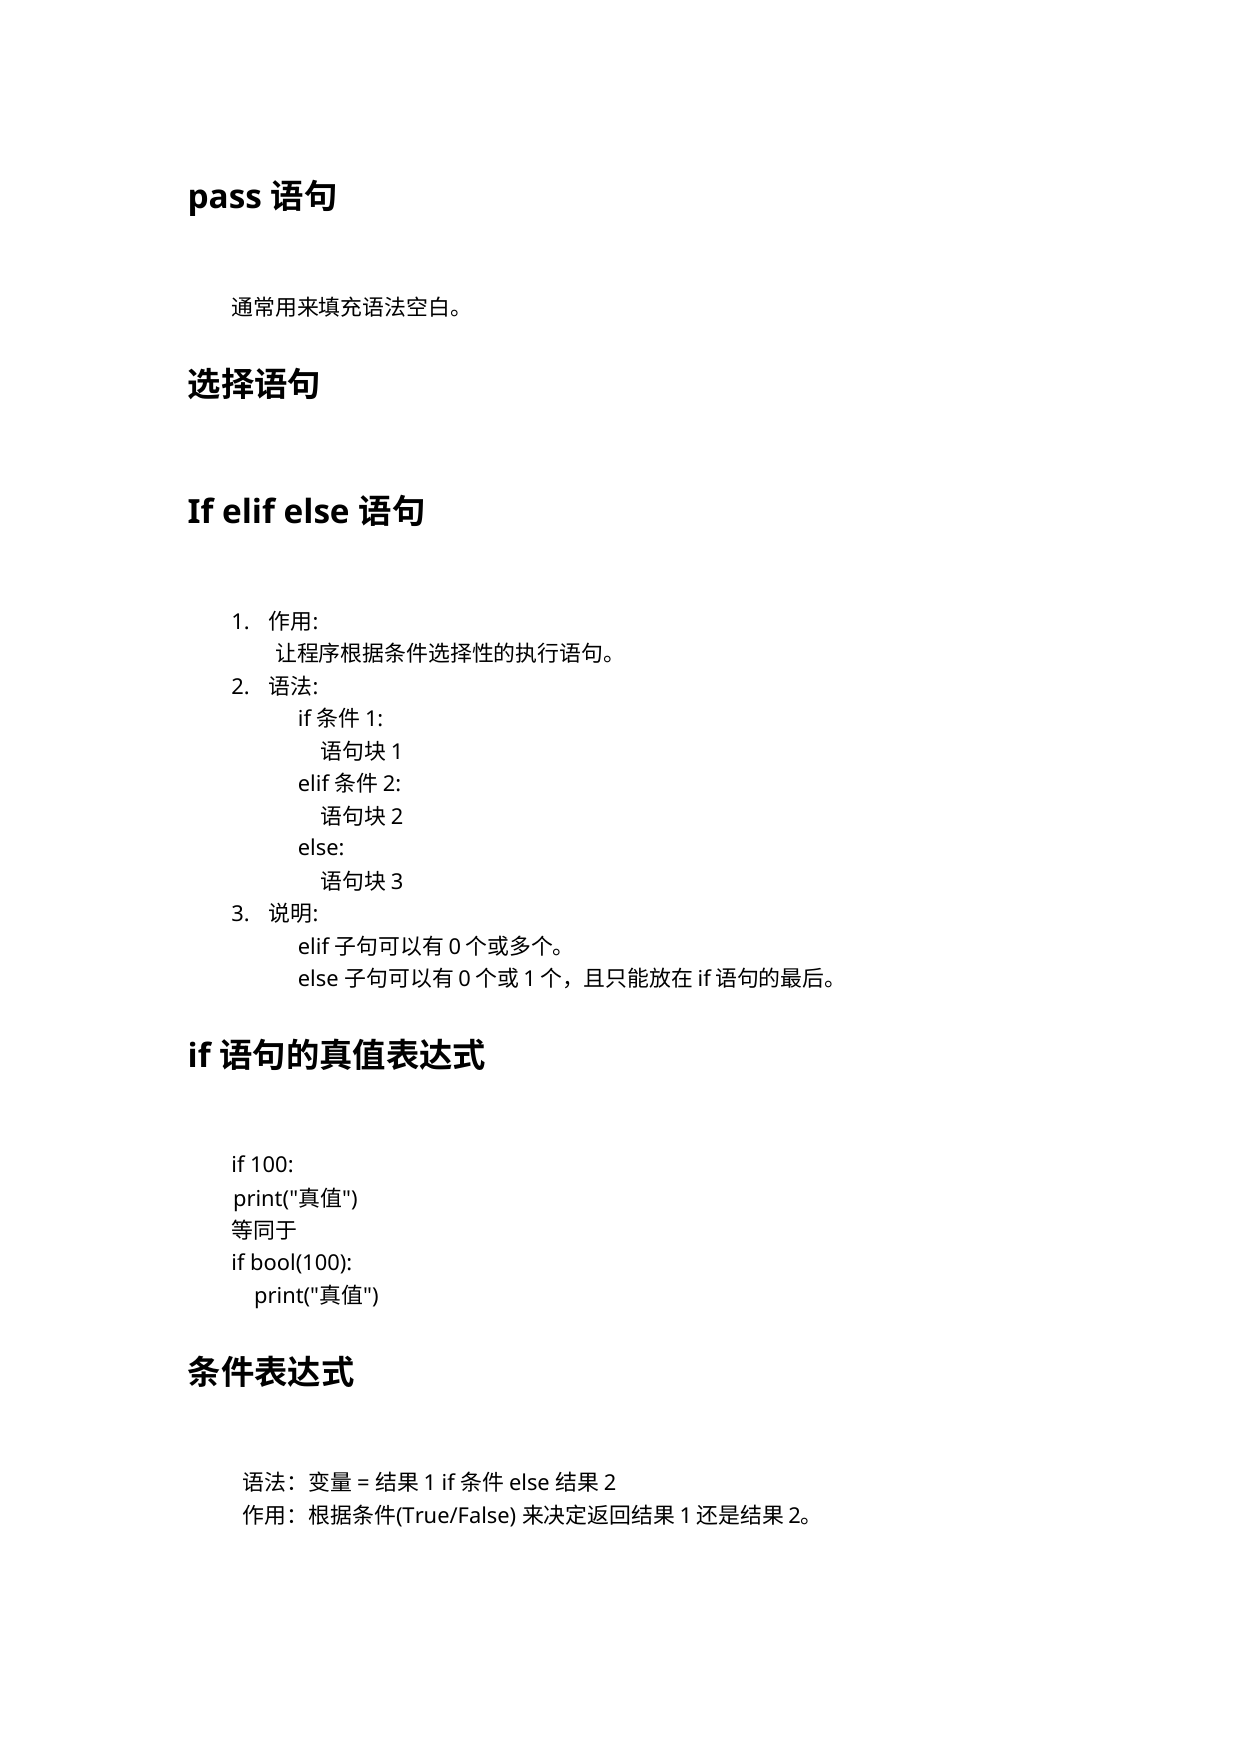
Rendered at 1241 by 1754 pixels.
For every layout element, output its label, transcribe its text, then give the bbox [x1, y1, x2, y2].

text elif 条件2: [231, 766, 1053, 798]
text if 100: [187, 1148, 1053, 1181]
text 语句块2 [231, 798, 1053, 831]
list 作用: [231, 603, 1053, 636]
list 说明: [231, 896, 1053, 928]
text 语法：变量 = 结果1 if 条件 else 结果2 [187, 1465, 1053, 1497]
subtitle if 语句的真值表达式 [187, 1021, 1053, 1086]
text else 子句可以有0个或1个，且只能放在if语句的最后。 [231, 961, 1053, 993]
text 语句块3 [231, 863, 1053, 896]
text 等同于 [187, 1213, 1053, 1246]
text print("真值") [187, 1278, 1053, 1311]
text 语句块1 [231, 733, 1053, 766]
text elif 子句可以有0个或多个。 [231, 928, 1053, 961]
text 通常用来填充语法空白。 [187, 289, 1053, 322]
text else: [231, 831, 1053, 863]
text print("真值") [187, 1181, 1053, 1213]
subtitle 条件表达式 [187, 1338, 1053, 1403]
text if bool(100): [187, 1246, 1053, 1278]
subtitle If elif else 语句 [187, 476, 1053, 541]
subtitle 选择语句 [187, 349, 1053, 414]
subtitle pass 语句 [187, 162, 1053, 227]
text 让程序根据条件选择性的执行语句。 [187, 636, 1053, 668]
text 作用：根据条件(True/False) 来决定返回结果1还是结果2。 [187, 1497, 1053, 1530]
text if 条件1: [231, 701, 1053, 733]
list 语法: [231, 668, 1053, 701]
